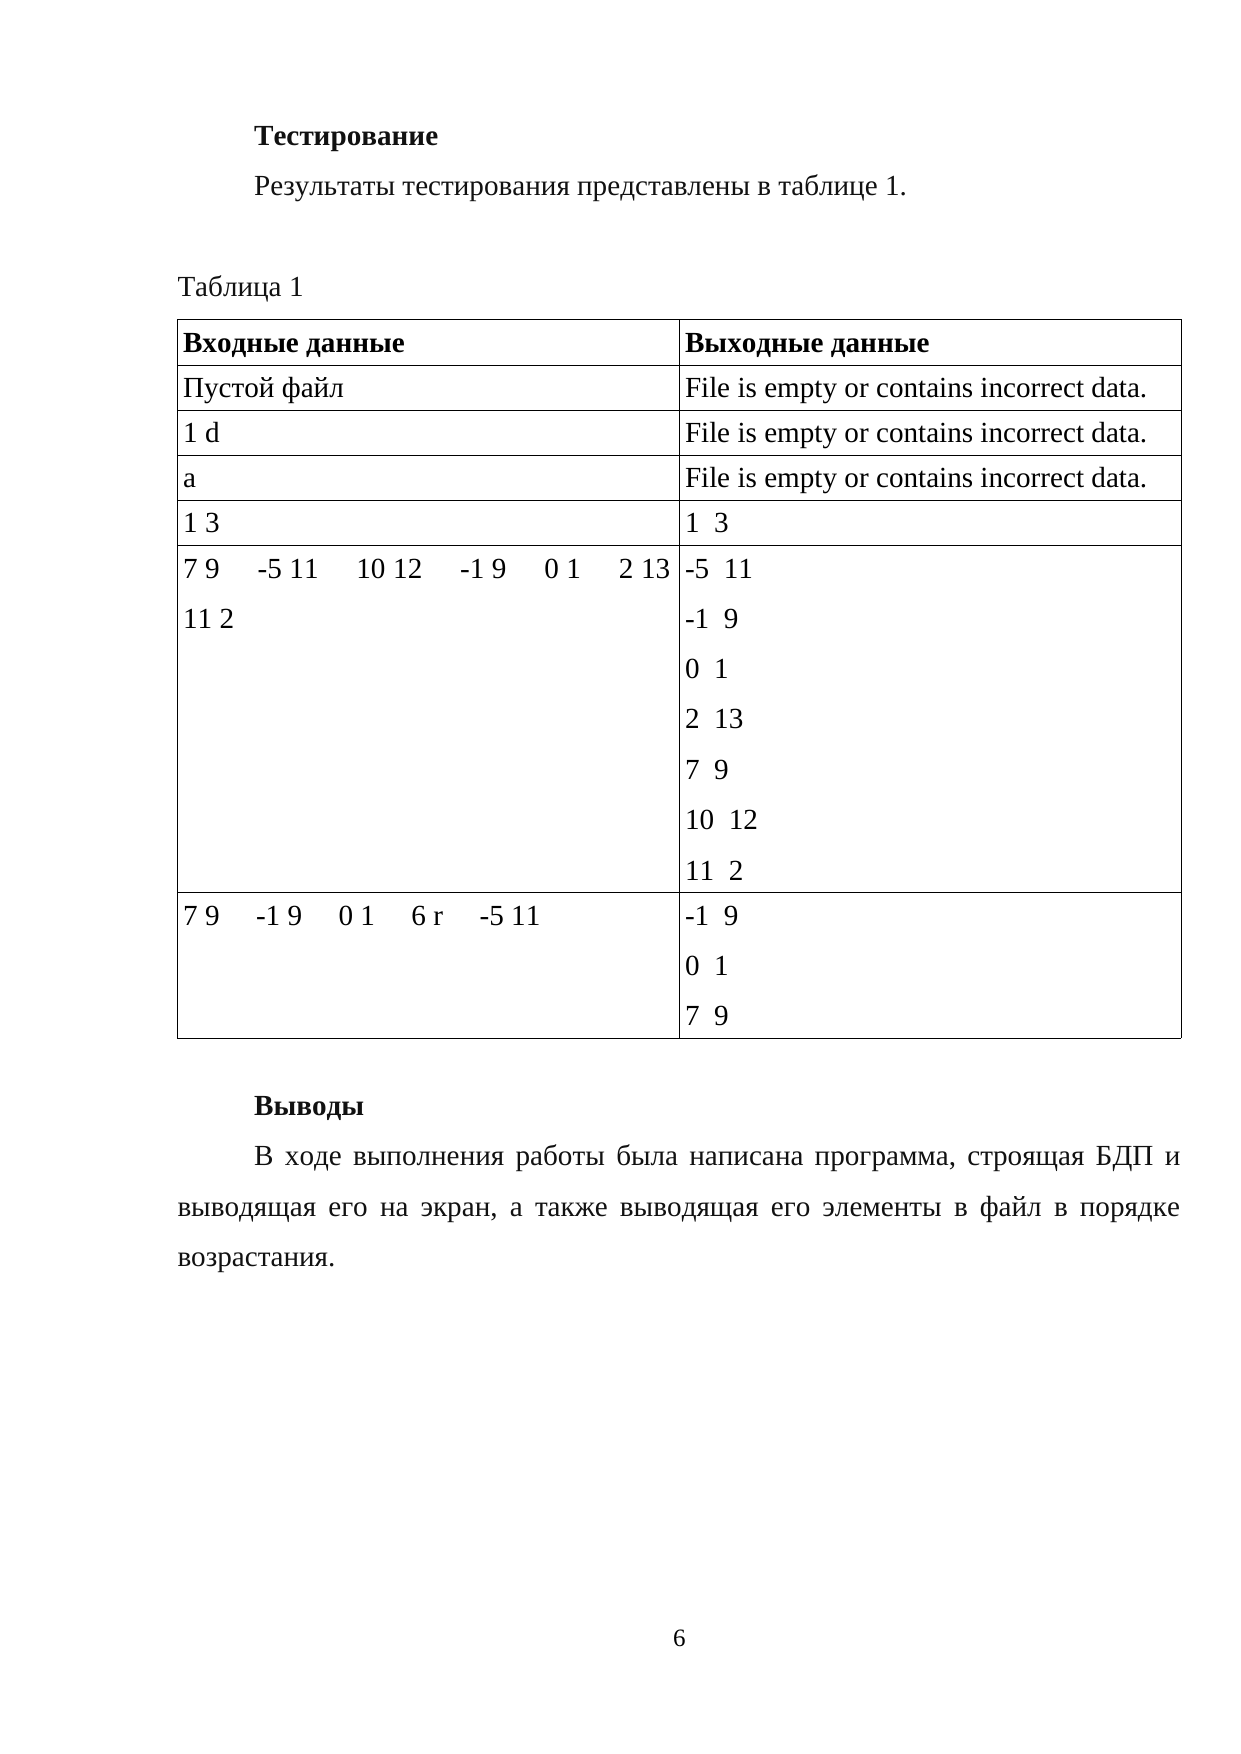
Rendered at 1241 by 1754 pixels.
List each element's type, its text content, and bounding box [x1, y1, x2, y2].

text Результаты тестирования представлены в таблице 1. [177, 168, 1181, 202]
text Таблица 1 [177, 269, 1181, 303]
table_header Входные данные [178, 320, 679, 364]
table_cell File is empty or contains incorrect data. [680, 366, 1181, 409]
table_cell a [178, 456, 679, 500]
table_cell Пустой файл [178, 366, 679, 409]
table_header Выходные данные [680, 320, 1181, 364]
subtitle Тестирование [177, 118, 1181, 152]
table_cell 1 3 [680, 501, 1181, 545]
table_cell File is empty or contains incorrect data. [680, 456, 1181, 500]
text В ходе выполнения работы была написана программа, строящая БДП и выводящая его на экран, а также выводящая его элементы в файл в порядке возрастания. [177, 1138, 1181, 1272]
table_cell File is empty or contains incorrect data. [680, 411, 1181, 455]
table_cell 1 d [178, 411, 679, 455]
table_cell 7 9 -5 11 10 12 -1 9 0 1 2 13 11 2 [178, 546, 679, 892]
text Выводы [177, 1088, 1181, 1122]
table_cell 7 9 -1 9 0 1 6 r -5 11 [178, 893, 679, 1038]
table_cell 1 3 [178, 501, 679, 545]
table_cell -1 9 0 1 7 9 [680, 893, 1181, 1038]
table_cell -5 11 -1 9 0 1 2 13 7 9 10 12 11 2 [680, 546, 1181, 892]
